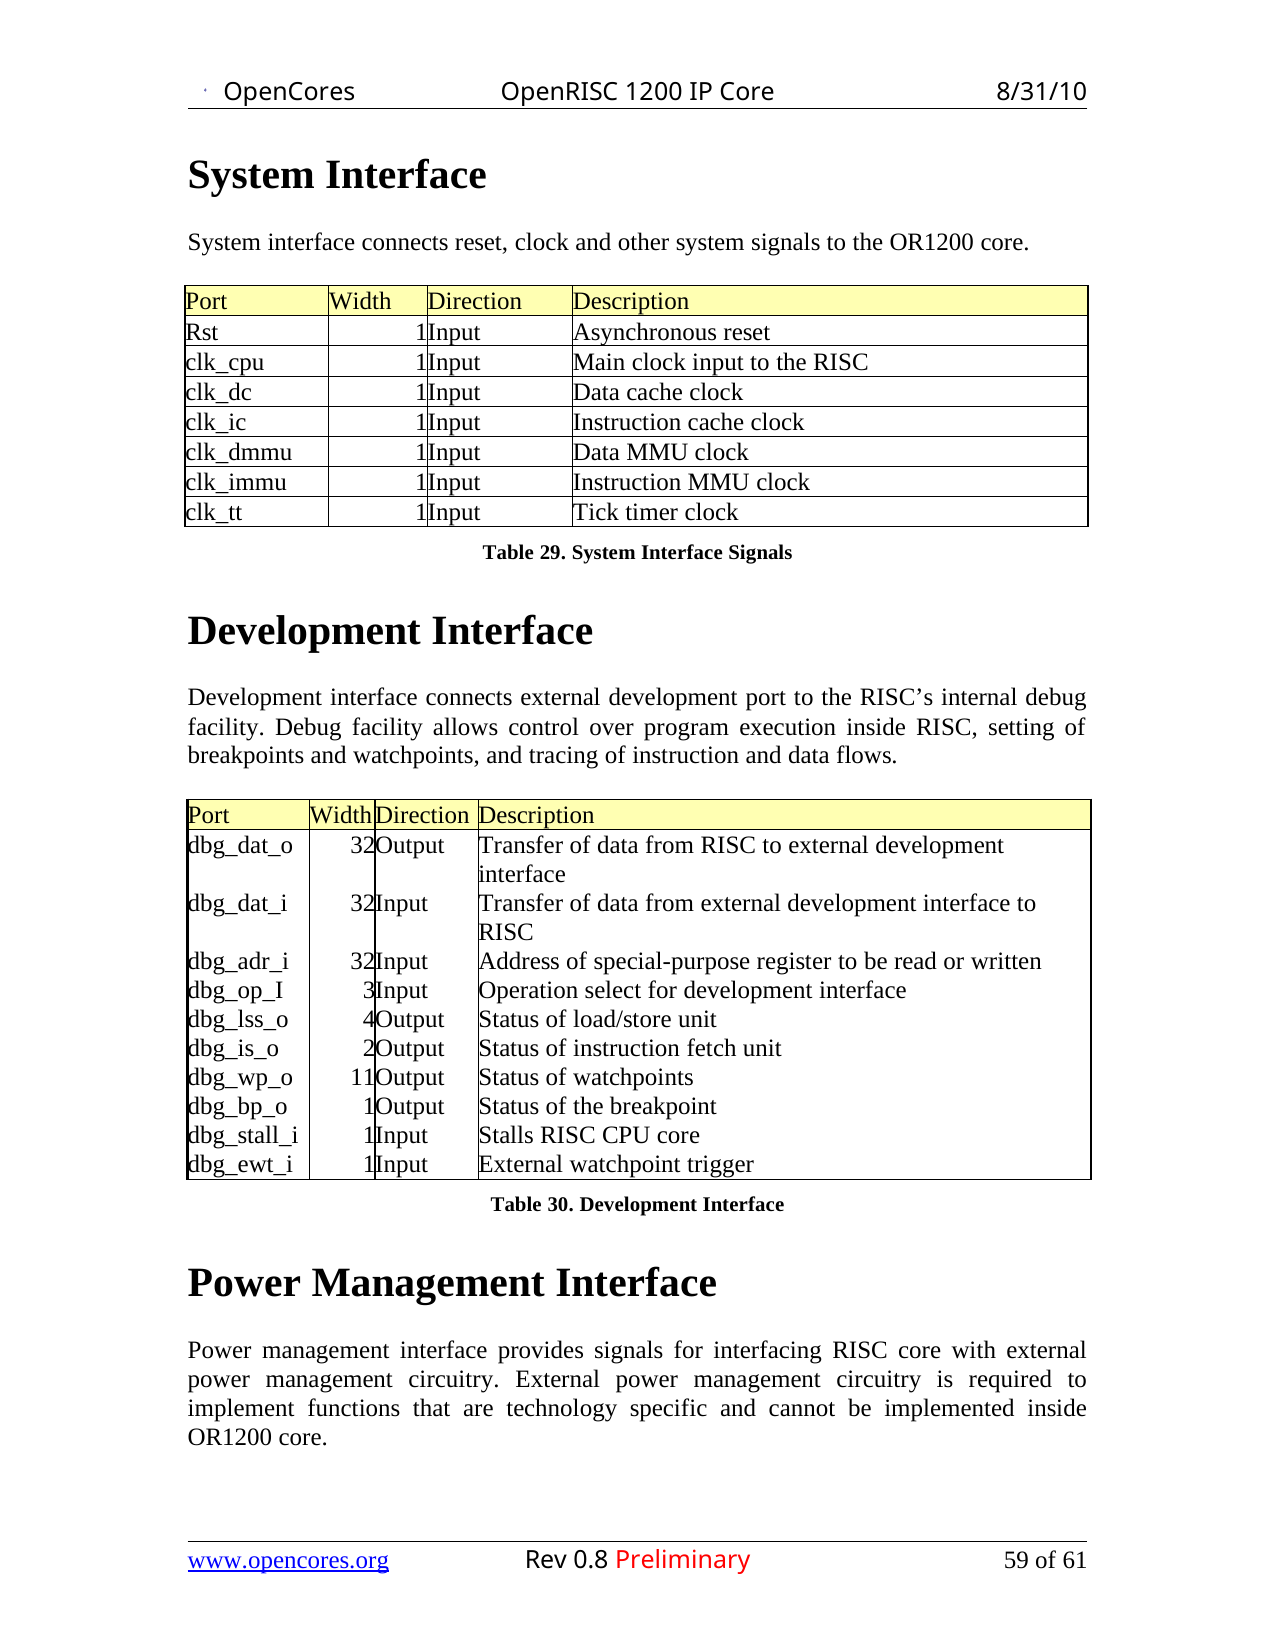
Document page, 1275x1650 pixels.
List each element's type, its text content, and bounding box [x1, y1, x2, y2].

table_cell 1 [310, 1120, 374, 1149]
table_cell Input [428, 346, 572, 376]
table_header Direction [428, 286, 572, 315]
table_cell clk_dmmu [186, 437, 328, 466]
table_cell 3 [310, 975, 374, 1004]
table_cell 11 [310, 1062, 374, 1091]
table_cell Output [376, 1004, 478, 1033]
table_cell clk_cpu [186, 346, 328, 376]
table_cell Status of the breakpoint [479, 1091, 1090, 1120]
table_cell Input [376, 888, 478, 946]
table_cell Main clock input to the RISC [573, 346, 1087, 376]
table_header Port [189, 800, 309, 829]
table_cell 1 [329, 467, 427, 496]
table_cell Status of instruction fetch unit [479, 1033, 1090, 1062]
table_cell 1 [329, 407, 427, 436]
table_cell Data MMU clock [573, 437, 1087, 466]
table_cell Input [428, 377, 572, 406]
table_header Width [329, 286, 427, 315]
table_cell dbg_stall_i [189, 1120, 309, 1149]
table_cell dbg_adr_i [189, 946, 309, 975]
table_cell Input [376, 946, 478, 975]
table_cell 1 [329, 346, 427, 376]
table_header Width [310, 800, 374, 829]
table_cell Input [376, 1120, 478, 1149]
table_cell Rst [186, 316, 328, 345]
table_cell clk_dc [186, 377, 328, 406]
table_cell External watchpoint trigger [479, 1149, 1090, 1178]
table_cell Status of watchpoints [479, 1062, 1090, 1091]
table_cell Data cache clock [573, 377, 1087, 406]
table_cell dbg_lss_o [189, 1004, 309, 1033]
text Table 29. System Interface Signals [187, 539, 1087, 564]
table_cell 1 [310, 1091, 374, 1120]
table_cell Instruction MMU clock [573, 467, 1087, 496]
table_cell Transfer of data from external development interface to RISC [479, 888, 1090, 946]
table_header Direction [376, 800, 478, 829]
table_cell Output [376, 1091, 478, 1120]
table_cell dbg_is_o [189, 1033, 309, 1062]
text Table 30. Development Interface [187, 1192, 1087, 1216]
table_cell Output [376, 1062, 478, 1091]
table_cell 1 [329, 497, 427, 526]
table_cell Transfer of data from RISC to external development interface [479, 830, 1090, 888]
table_header Description [573, 286, 1087, 315]
table_cell Input [428, 467, 572, 496]
table_cell Input [376, 1149, 478, 1178]
table_cell 1 [310, 1149, 374, 1178]
text System interface connects reset, clock and other system signals to the OR1200 core. [187, 227, 1087, 256]
table_cell Asynchronous reset [573, 316, 1087, 345]
table_cell Address of special-purpose register to be read or written [479, 946, 1090, 975]
table_cell dbg_bp_o [189, 1091, 309, 1120]
table_cell dbg_dat_o [189, 830, 309, 888]
table_cell Tick timer clock [573, 497, 1087, 526]
table_cell 2 [310, 1033, 374, 1062]
table_cell dbg_ewt_i [189, 1149, 309, 1178]
table_header Description [479, 800, 1090, 829]
table_cell 32 [310, 946, 374, 975]
table_cell Input [376, 975, 478, 1004]
table_cell 32 [310, 830, 374, 888]
table_cell Input [428, 316, 572, 345]
table_cell 32 [310, 888, 374, 946]
subtitle Development Interface [187, 605, 1087, 653]
table_cell Input [428, 497, 572, 526]
table_cell 1 [329, 316, 427, 345]
table_cell 1 [329, 437, 427, 466]
table_cell 1 [329, 377, 427, 406]
table_cell Instruction cache clock [573, 407, 1087, 436]
text Power management interface provides signals for interfacing RISC core with external power management circuitry. External power management circuitry is required to implement functions that are technology specific and cannot be implemented inside OR1200 core. [187, 1335, 1087, 1451]
table_cell Input [428, 437, 572, 466]
table_header Port [186, 286, 328, 315]
table_cell Output [376, 830, 478, 888]
table_cell dbg_op_I [189, 975, 309, 1004]
table_cell 4 [310, 1004, 374, 1033]
table_cell dbg_wp_o [189, 1062, 309, 1091]
table_cell dbg_dat_i [189, 888, 309, 946]
table_cell clk_ic [186, 407, 328, 436]
subtitle System Interface [187, 150, 1087, 198]
text Development interface connects external development port to the RISC’s internal debug facility. Debug facility allows control over program execution inside RISC, setting of breakpoints and watchpoints, and tracing of instruction and data flows. [187, 682, 1087, 769]
table_cell Stalls RISC CPU core [479, 1120, 1090, 1149]
table_cell Operation select for development interface [479, 975, 1090, 1004]
table_cell clk_immu [186, 467, 328, 496]
table_cell Input [428, 407, 572, 436]
table_cell clk_tt [186, 497, 328, 526]
table_cell Status of load/store unit [479, 1004, 1090, 1033]
subtitle Power Management Interface [187, 1258, 1087, 1306]
table_cell Output [376, 1033, 478, 1062]
